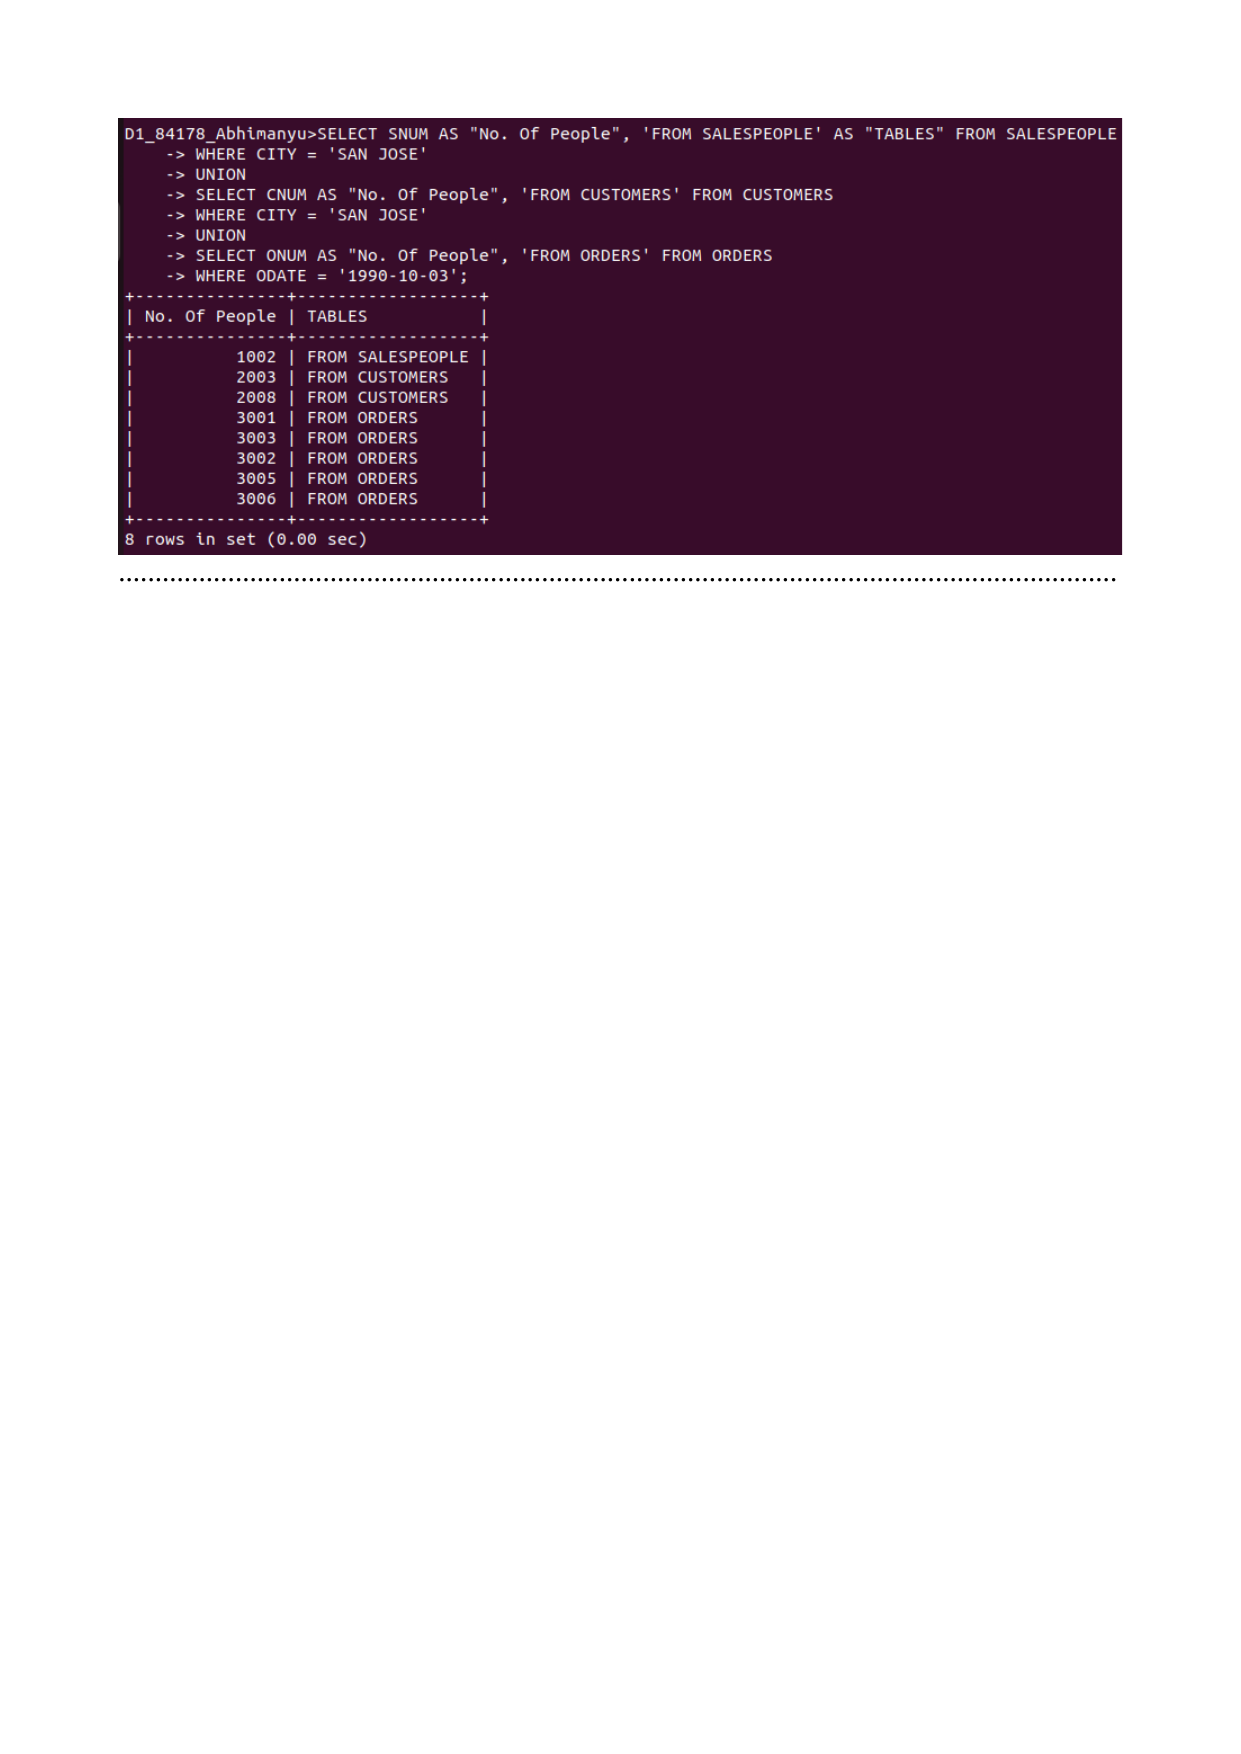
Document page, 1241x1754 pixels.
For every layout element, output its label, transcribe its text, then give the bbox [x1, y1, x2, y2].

text ......................................................................................................................................... [118, 555, 1122, 588]
picture [118, 118, 1123, 555]
